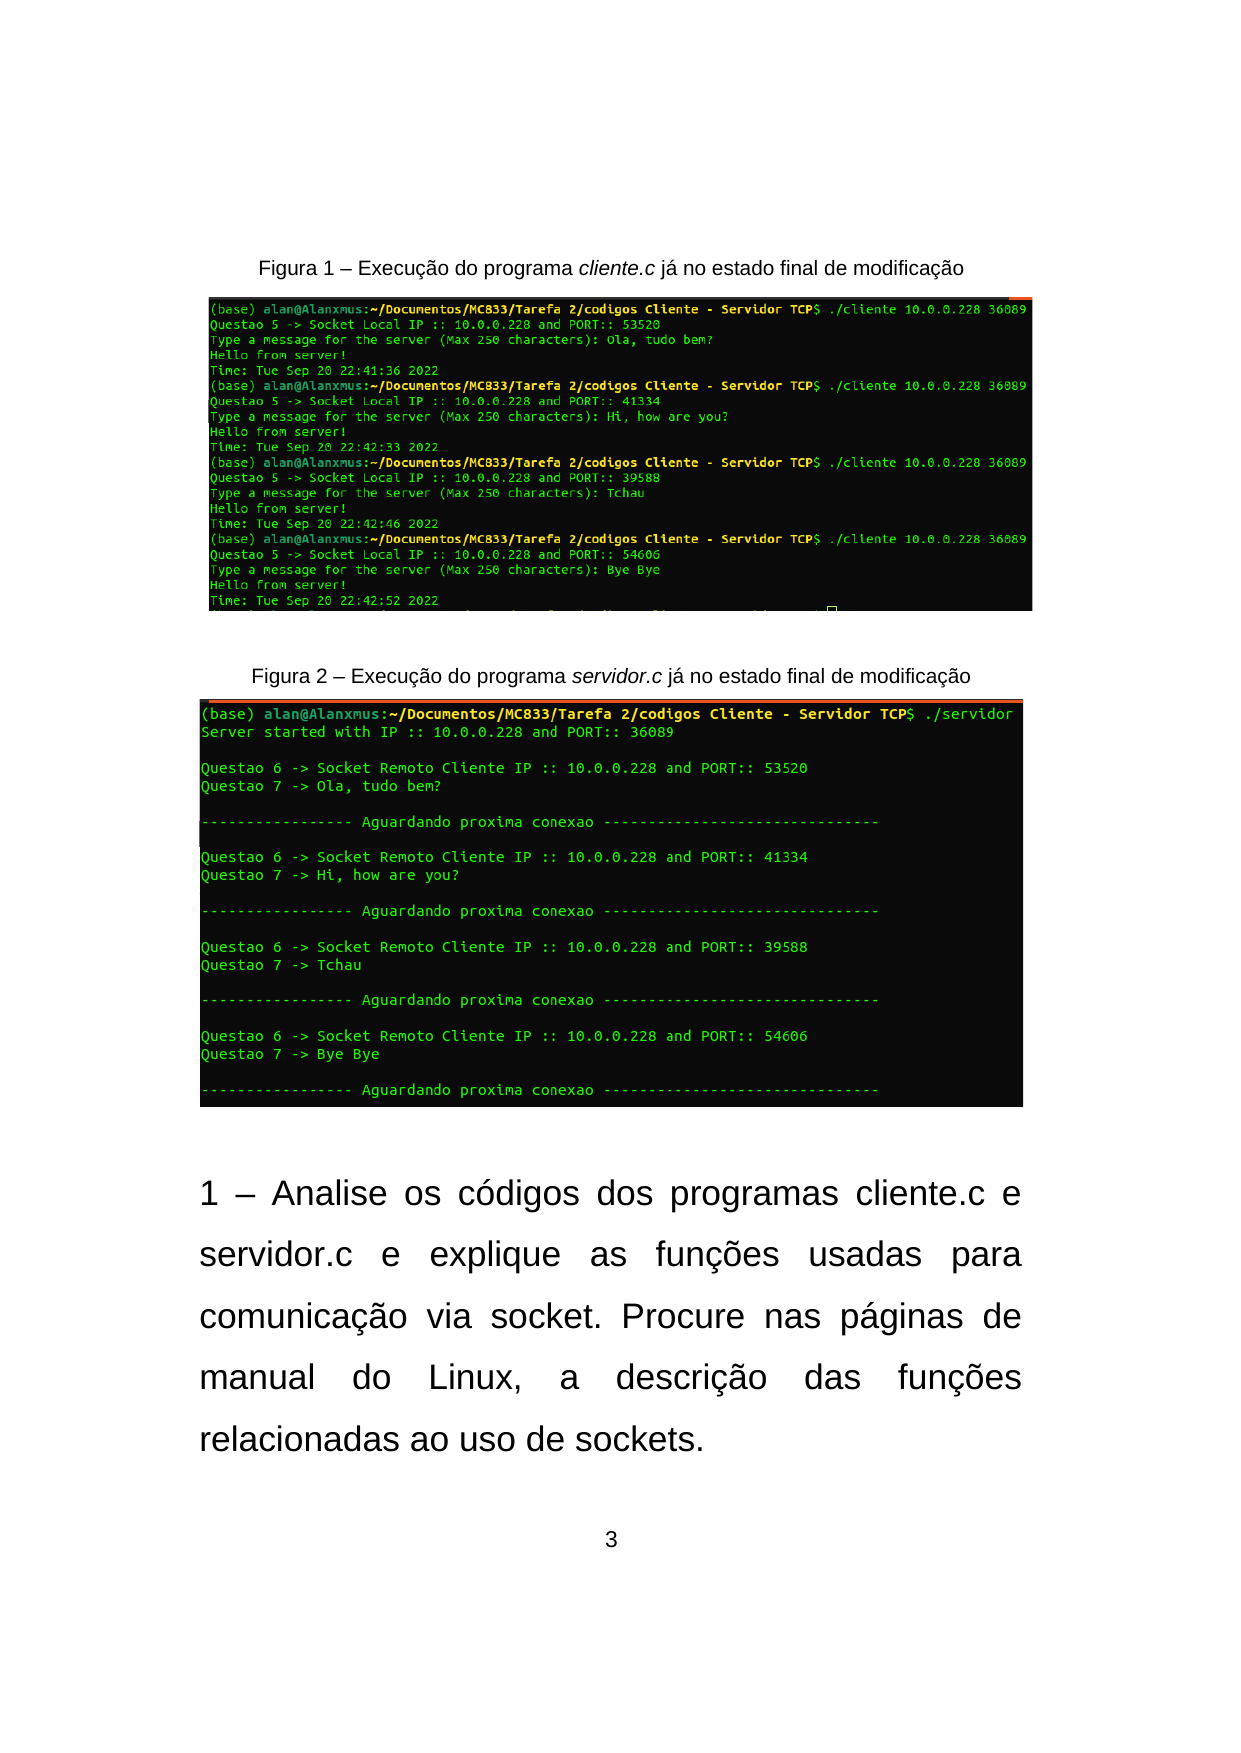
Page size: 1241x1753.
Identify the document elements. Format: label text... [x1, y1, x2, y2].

text 1 – Analise os códigos dos programas cliente.c e servidor.c e explique as funções usadas para comunicação via socket. Procure nas páginas de manual do Linux, a descrição das funções relacionadas ao uso de sockets. [199, 1172, 1023, 1459]
picture [208, 297, 1033, 611]
text Figura 2 – Execução do programa servidor.c já no estado final de modificação [199, 664, 1023, 688]
text Figura 1 – Execução do programa cliente.c já no estado final de modificação [199, 255, 1023, 279]
picture [199, 699, 1024, 1107]
